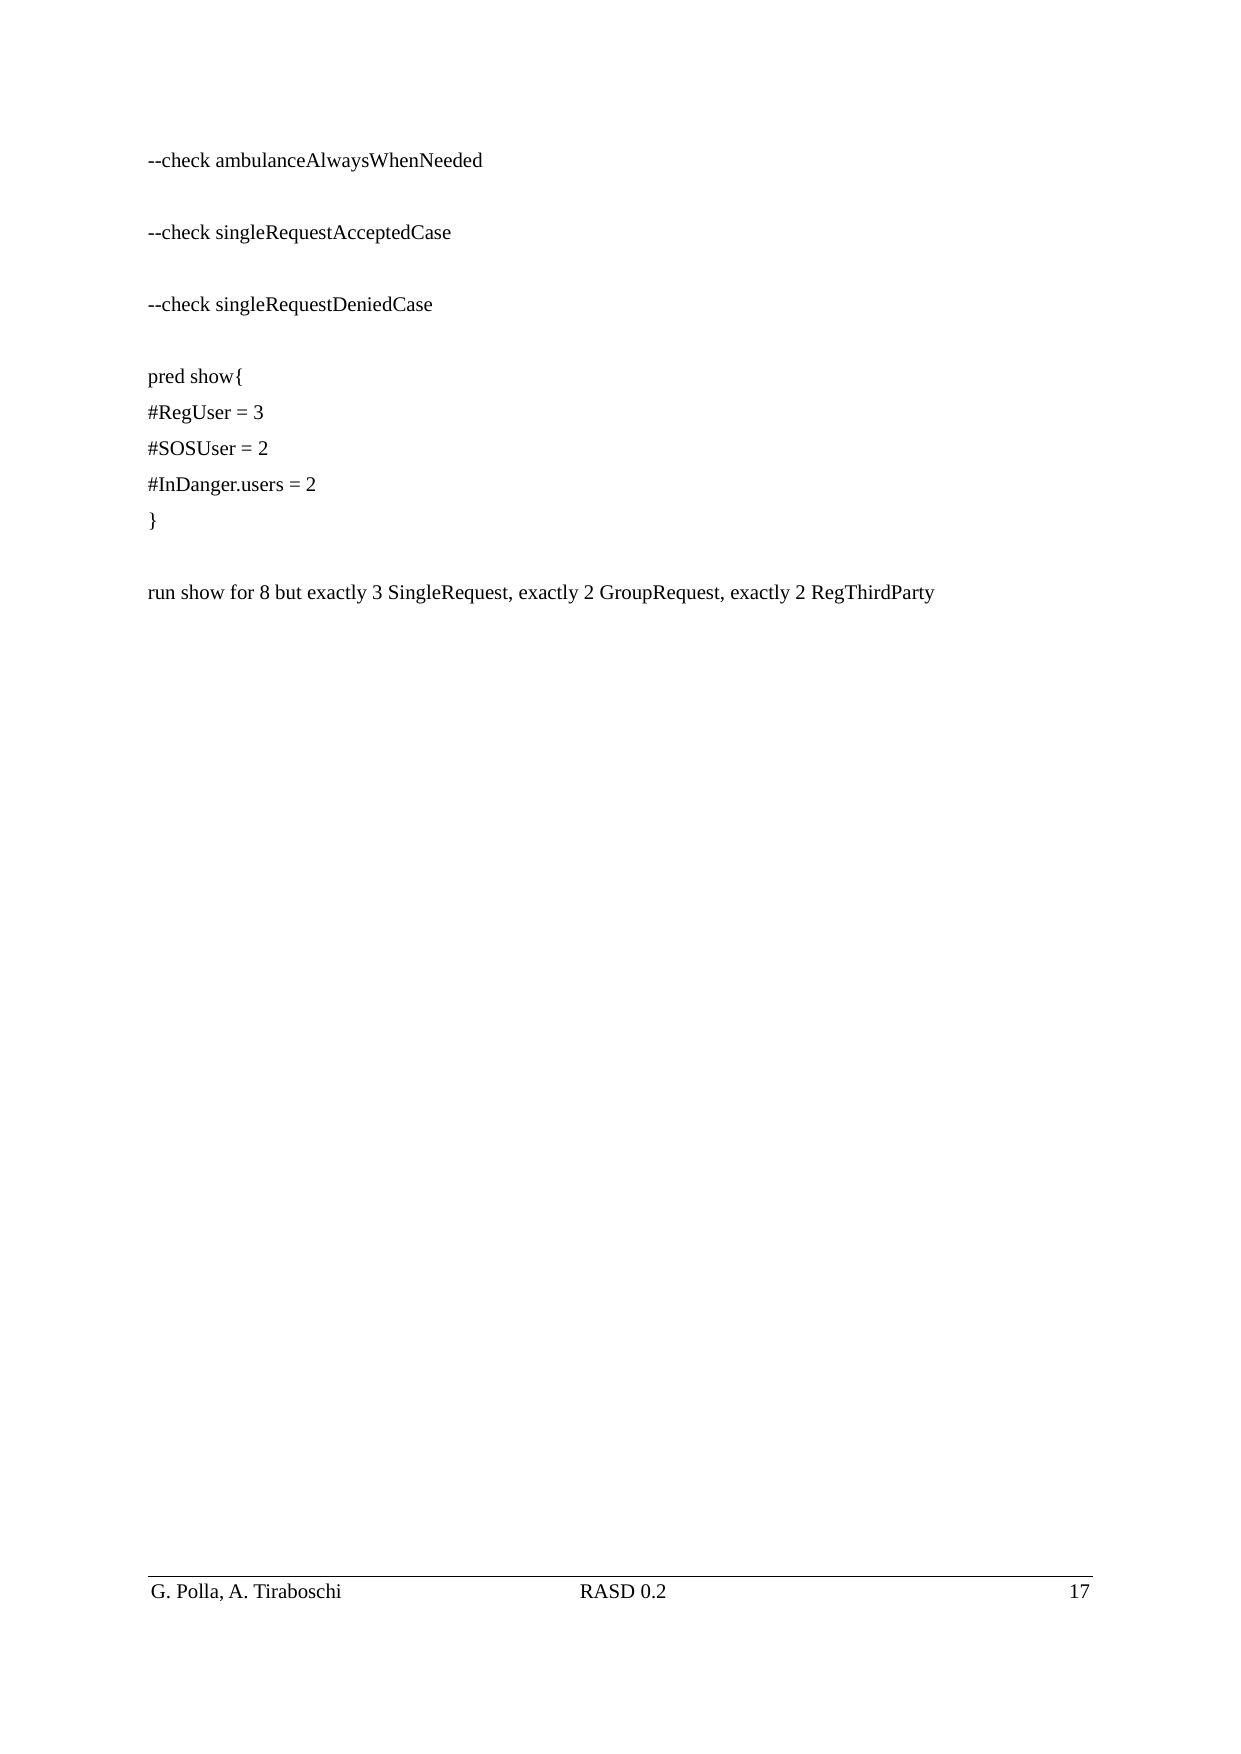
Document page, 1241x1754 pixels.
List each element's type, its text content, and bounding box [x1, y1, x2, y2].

text #RegUser = 3 [148, 400, 1093, 424]
text --check singleRequestAcceptedCase [148, 220, 1093, 244]
text #InDanger.users = 2 [148, 472, 1093, 496]
text } [148, 508, 1093, 532]
text pred show{ [148, 364, 1093, 388]
text --check singleRequestDeniedCase [148, 292, 1093, 316]
text run show for 8 but exactly 3 SingleRequest, exactly 2 GroupRequest, exactly 2 RegThirdParty [148, 580, 1093, 604]
text --check ambulanceAlwaysWhenNeeded [148, 148, 1093, 172]
text #SOSUser = 2 [148, 436, 1093, 460]
